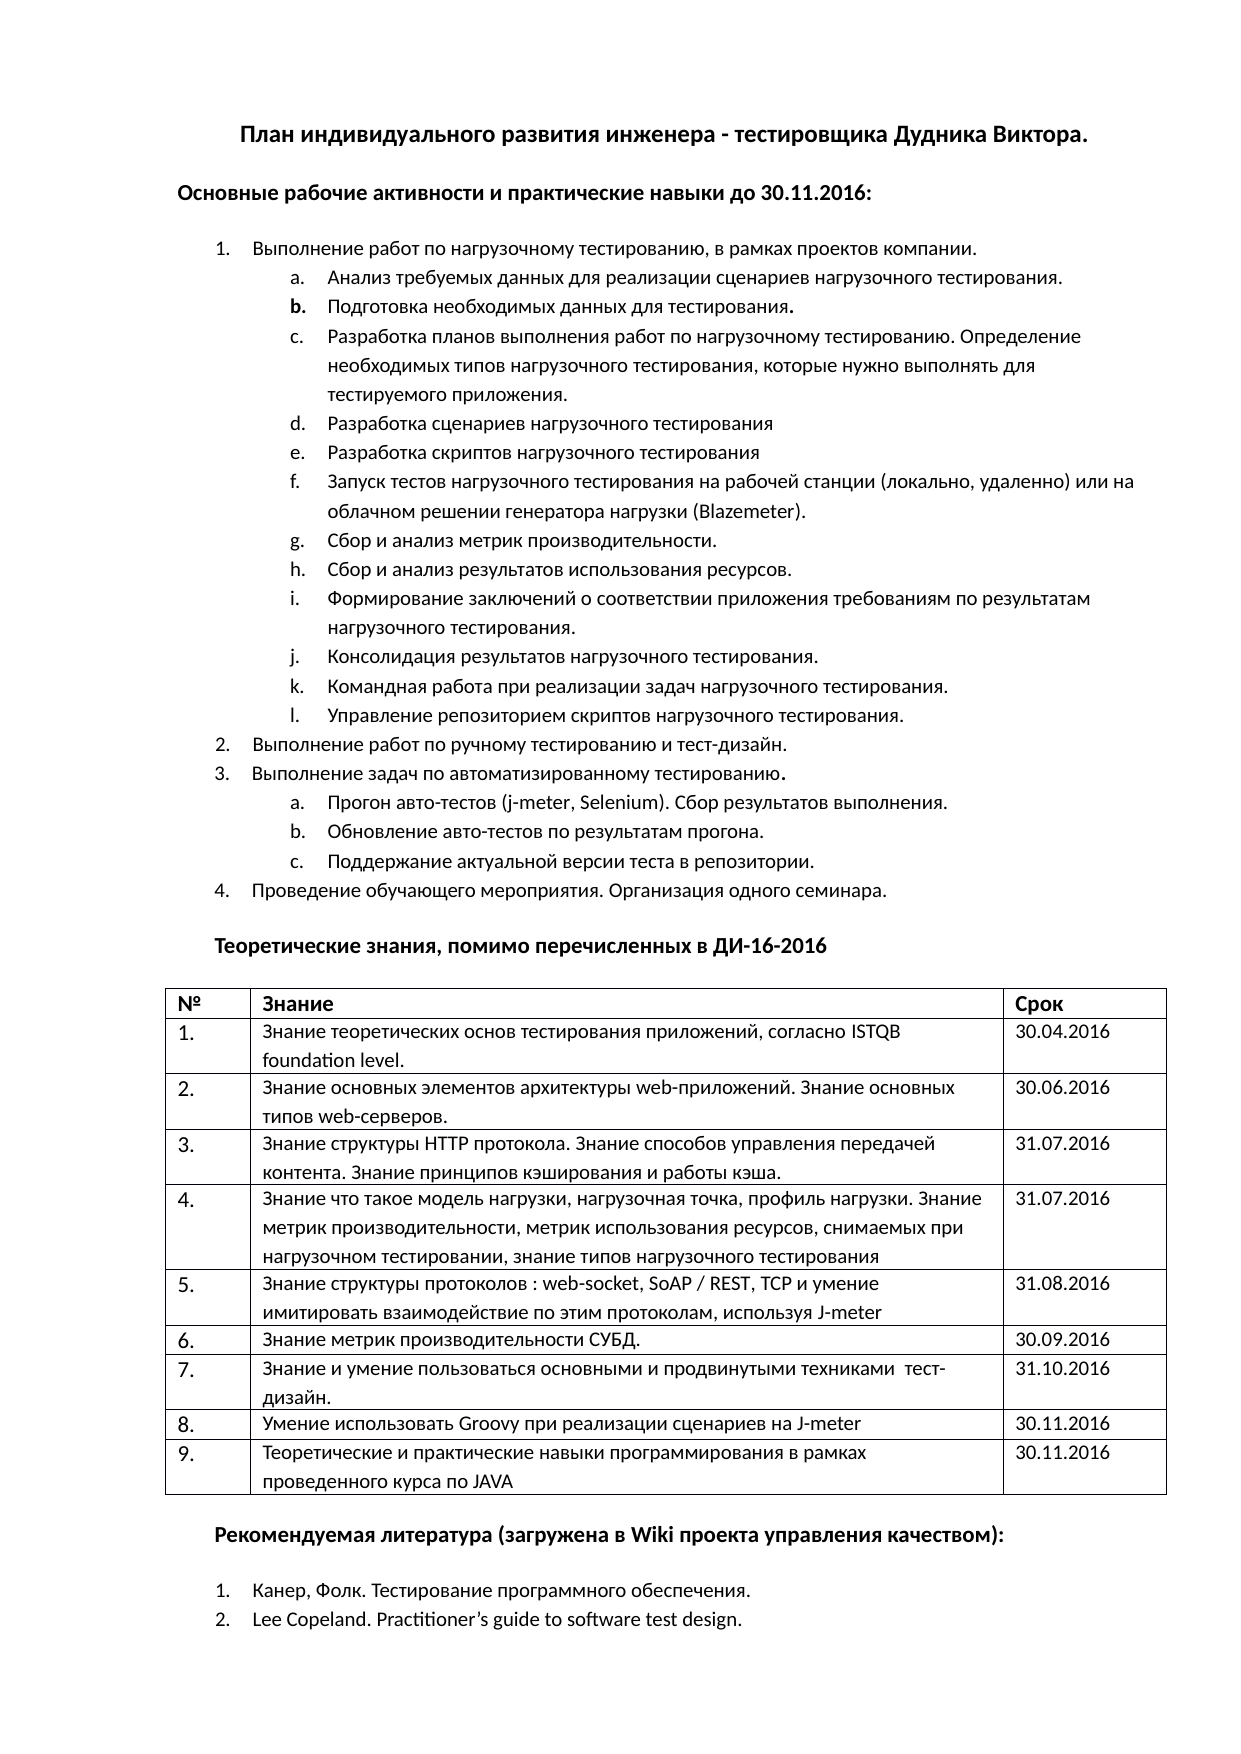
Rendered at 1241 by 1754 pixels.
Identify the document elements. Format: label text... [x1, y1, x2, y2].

table_cell Теоретические и практические навыки программирования в рамках проведенного курса по JAVA [251, 1440, 1003, 1494]
list Поддержание актуальной версии теста в репозитории. [290, 848, 1152, 873]
table_cell 30.09.2016 [1004, 1326, 1166, 1354]
list Формирование заключений о соответствии приложения требованиям по результатам нагрузочного тестирования. [290, 585, 1152, 640]
list Разработка сценариев нагрузочного тестирования [290, 410, 1152, 436]
table_cell Знание и умение пользоваться основными и продвинутыми техниками тест-дизайн. [251, 1355, 1003, 1409]
table_header Срок [1004, 989, 1166, 1017]
table_cell Умение использовать Groovy при реализации сценариев на J-meter [251, 1410, 1003, 1438]
list Анализ требуемых данных для реализации сценариев нагрузочного тестирования. [290, 264, 1152, 290]
list Выполнение задач по автоматизированному тестированию. [214, 760, 1152, 786]
table_cell Знание структуры HTTP протокола. Знание способов управления передачей контента. Знание принципов кэширования и работы кэша. [251, 1130, 1003, 1184]
table_header Знание [251, 989, 1003, 1017]
table_header № [166, 989, 250, 1017]
table_cell 4. [166, 1185, 250, 1269]
list Разработка планов выполнения работ по нагрузочному тестированию. Определение необходимых типов нагрузочного тестирования, которые нужно выполнять для тестируемого приложения. [290, 323, 1152, 407]
list Консолидация результатов нагрузочного тестирования. [290, 644, 1152, 669]
text Рекомендуемая литература (загружена в Wiki проекта управления качеством): [214, 1520, 1152, 1548]
list Канер, Фолк. Тестирование программного обеспечения. [215, 1577, 1152, 1603]
table_cell 9. [166, 1440, 250, 1494]
text Теоретические знания, помимо перечисленных в ДИ-16-2016 [214, 931, 1152, 959]
table_cell 6. [166, 1326, 250, 1354]
list Сбор и анализ результатов использования ресурсов. [290, 556, 1152, 582]
table_cell 30.04.2016 [1004, 1019, 1166, 1073]
list Lee Copeland. Practitioner’s guide to software test design. [215, 1606, 1152, 1632]
table_cell Знание теоретических основ тестирования приложений, согласно ISTQB foundation level. [251, 1019, 1003, 1073]
table_cell 1. [166, 1019, 250, 1073]
list Прогон авто-тестов (j-meter, Selenium). Сбор результатов выполнения. [290, 789, 1152, 815]
list Сбор и анализ метрик производительности. [290, 527, 1152, 552]
list Командная работа при реализации задач нагрузочного тестирования. [290, 673, 1152, 698]
list Выполнение работ по нагрузочному тестированию, в рамках проектов компании. [215, 235, 1152, 261]
table_cell 5. [166, 1270, 250, 1325]
text План индивидуального развития инженера - тестировщика Дудника Виктора. [177, 118, 1152, 149]
table_cell 31.07.2016 [1004, 1130, 1166, 1184]
table_cell 30.11.2016 [1004, 1410, 1166, 1438]
table_cell 30.11.2016 [1004, 1440, 1166, 1494]
table_cell 2. [166, 1074, 250, 1129]
list Проведение обучающего мероприятия. Организация одного семинара. [214, 877, 1152, 902]
table_cell 31.08.2016 [1004, 1270, 1166, 1325]
text Основные рабочие активности и практические навыки до 30.11.2016: [177, 178, 1152, 206]
table_cell 7. [166, 1355, 250, 1409]
list Выполнение работ по ручному тестированию и тест-дизайн. [215, 731, 1152, 757]
table_cell Знание структуры протоколов : web-socket, SoAP / REST, TCP и умение имитировать взаимодействие по этим протоколам, используя J-meter [251, 1270, 1003, 1325]
list Разработка скриптов нагрузочного тестирования [290, 439, 1152, 465]
table_cell Знание что такое модель нагрузки, нагрузочная точка, профиль нагрузки. Знание метрик производительности, метрик использования ресурсов, снимаемых при нагрузочном тестировании, знание типов нагрузочного тестирования [251, 1185, 1003, 1269]
table_cell 31.07.2016 [1004, 1185, 1166, 1269]
list Подготовка необходимых данных для тестирования. [290, 294, 1152, 319]
list Управление репозиторием скриптов нагрузочного тестирования. [290, 702, 1152, 727]
table_cell 3. [166, 1130, 250, 1184]
list Обновление авто-тестов по результатам прогона. [290, 819, 1152, 844]
table_cell 8. [166, 1410, 250, 1438]
table_cell Знание основных элементов архитектуры web-приложений. Знание основных типов web-серверов. [251, 1074, 1003, 1129]
table_cell 30.06.2016 [1004, 1074, 1166, 1129]
table_cell Знание метрик производительности СУБД. [251, 1326, 1003, 1354]
list Запуск тестов нагрузочного тестирования на рабочей станции (локально, удаленно) или на облачном решении генератора нагрузки (Blazemeter). [290, 469, 1152, 523]
table_cell 31.10.2016 [1004, 1355, 1166, 1409]
